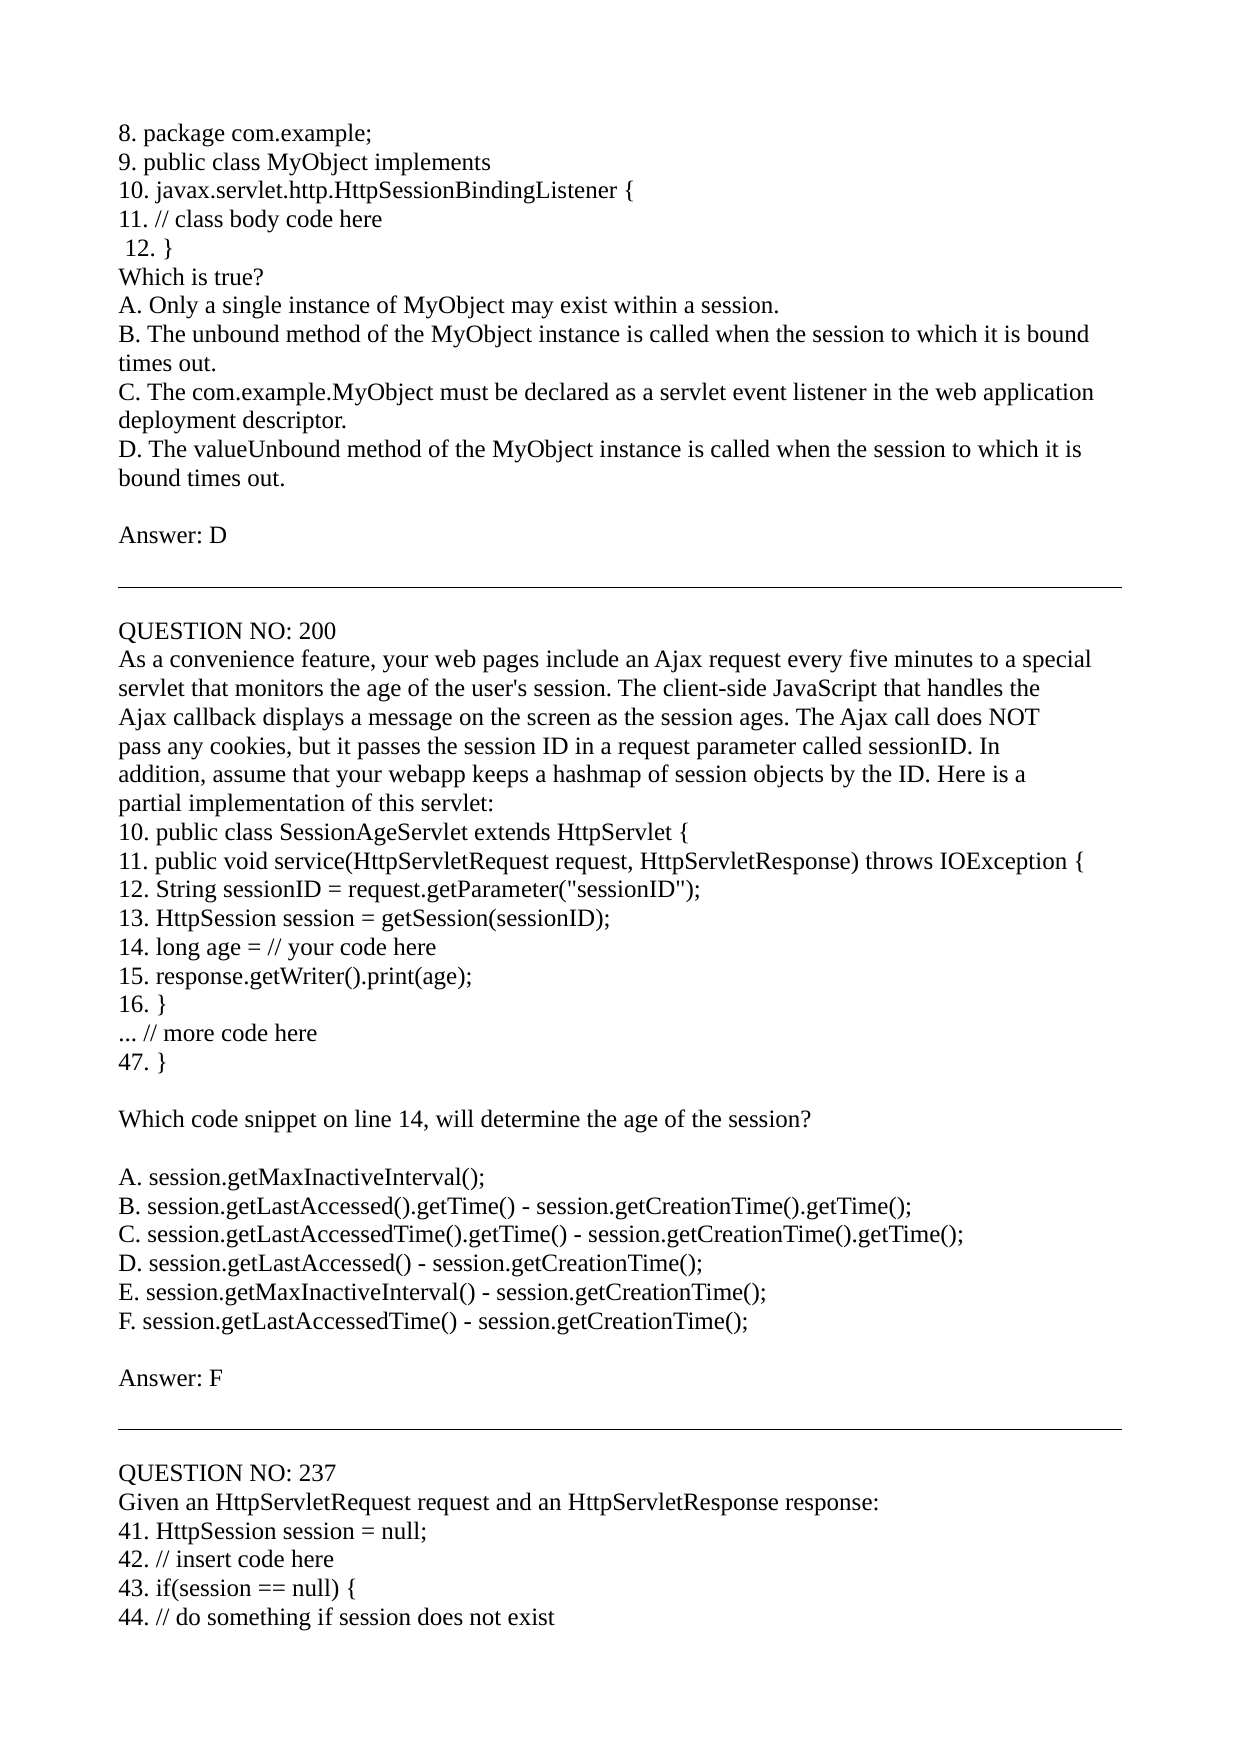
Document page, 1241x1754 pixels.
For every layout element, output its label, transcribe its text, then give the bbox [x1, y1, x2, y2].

text 47. } [118, 1047, 1122, 1076]
text 44. // do something if session does not exist [118, 1602, 1122, 1631]
text ... // more code here [118, 1018, 1122, 1047]
text B. The unbound method of the MyObject instance is called when the session to which it is bound [118, 319, 1122, 348]
text 14. long age = // your code here [118, 932, 1122, 961]
text times out. [118, 348, 1122, 377]
text 12. String sessionID = request.getParameter("sessionID"); [118, 874, 1122, 903]
text 41. HttpSession session = null; [118, 1516, 1122, 1544]
text 9. public class MyObject implements [118, 147, 1122, 176]
text Ajax callback displays a message on the screen as the session ages. The Ajax call does NOT [118, 702, 1122, 731]
text Given an HttpServletRequest request and an HttpServletResponse response: [118, 1487, 1122, 1516]
text Answer: F [118, 1363, 1122, 1392]
text pass any cookies, but it passes the session ID in a request parameter called sessionID. In [118, 731, 1122, 759]
text deployment descriptor. [118, 406, 1122, 434]
text F. session.getLastAccessedTime() - session.getCreationTime(); [118, 1306, 1122, 1334]
text 16. } [118, 989, 1122, 1018]
text 10. public class SessionAgeServlet extends HttpServlet { [118, 817, 1122, 846]
text 11. // class body code here [118, 204, 1122, 233]
text A. Only a single instance of MyObject may exist within a session. [118, 291, 1122, 319]
text bound times out. [118, 463, 1122, 492]
text E. session.getMaxInactiveInterval() - session.getCreationTime(); [118, 1277, 1122, 1306]
text C. session.getLastAccessedTime().getTime() - session.getCreationTime().getTime(); [118, 1219, 1122, 1248]
text QUESTION NO: 200 [118, 616, 1122, 644]
text B. session.getLastAccessed().getTime() - session.getCreationTime().getTime(); [118, 1191, 1122, 1219]
text 42. // insert code here [118, 1544, 1122, 1573]
text Which is true? [118, 262, 1122, 291]
text addition, assume that your webapp keeps a hashmap of session objects by the ID. Here is a [118, 759, 1122, 788]
text D. session.getLastAccessed() - session.getCreationTime(); [118, 1248, 1122, 1277]
text 11. public void service(HttpServletRequest request, HttpServletResponse) throws IOException { [118, 846, 1122, 874]
text 15. response.getWriter().print(age); [118, 961, 1122, 989]
text Which code snippet on line 14, will determine the age of the session? [118, 1104, 1122, 1133]
text QUESTION NO: 237 [118, 1458, 1122, 1487]
text 43. if(session == null) { [118, 1573, 1122, 1602]
text Answer: D [118, 521, 1122, 549]
text C. The com.example.MyObject must be declared as a servlet event listener in the web application [118, 377, 1122, 406]
text D. The valueUnbound method of the MyObject instance is called when the session to which it is [118, 434, 1122, 463]
text servlet that monitors the age of the user's session. The client-side JavaScript that handles the [118, 673, 1122, 702]
text 12. } [118, 233, 1122, 262]
text A. session.getMaxInactiveInterval(); [118, 1162, 1122, 1191]
text partial implementation of this servlet: [118, 788, 1122, 817]
text As a convenience feature, your web pages include an Ajax request every five minutes to a special [118, 644, 1122, 673]
text 10. javax.servlet.http.HttpSessionBindingListener { [118, 176, 1122, 204]
text 8. package com.example; [118, 118, 1122, 147]
text 13. HttpSession session = getSession(sessionID); [118, 903, 1122, 932]
